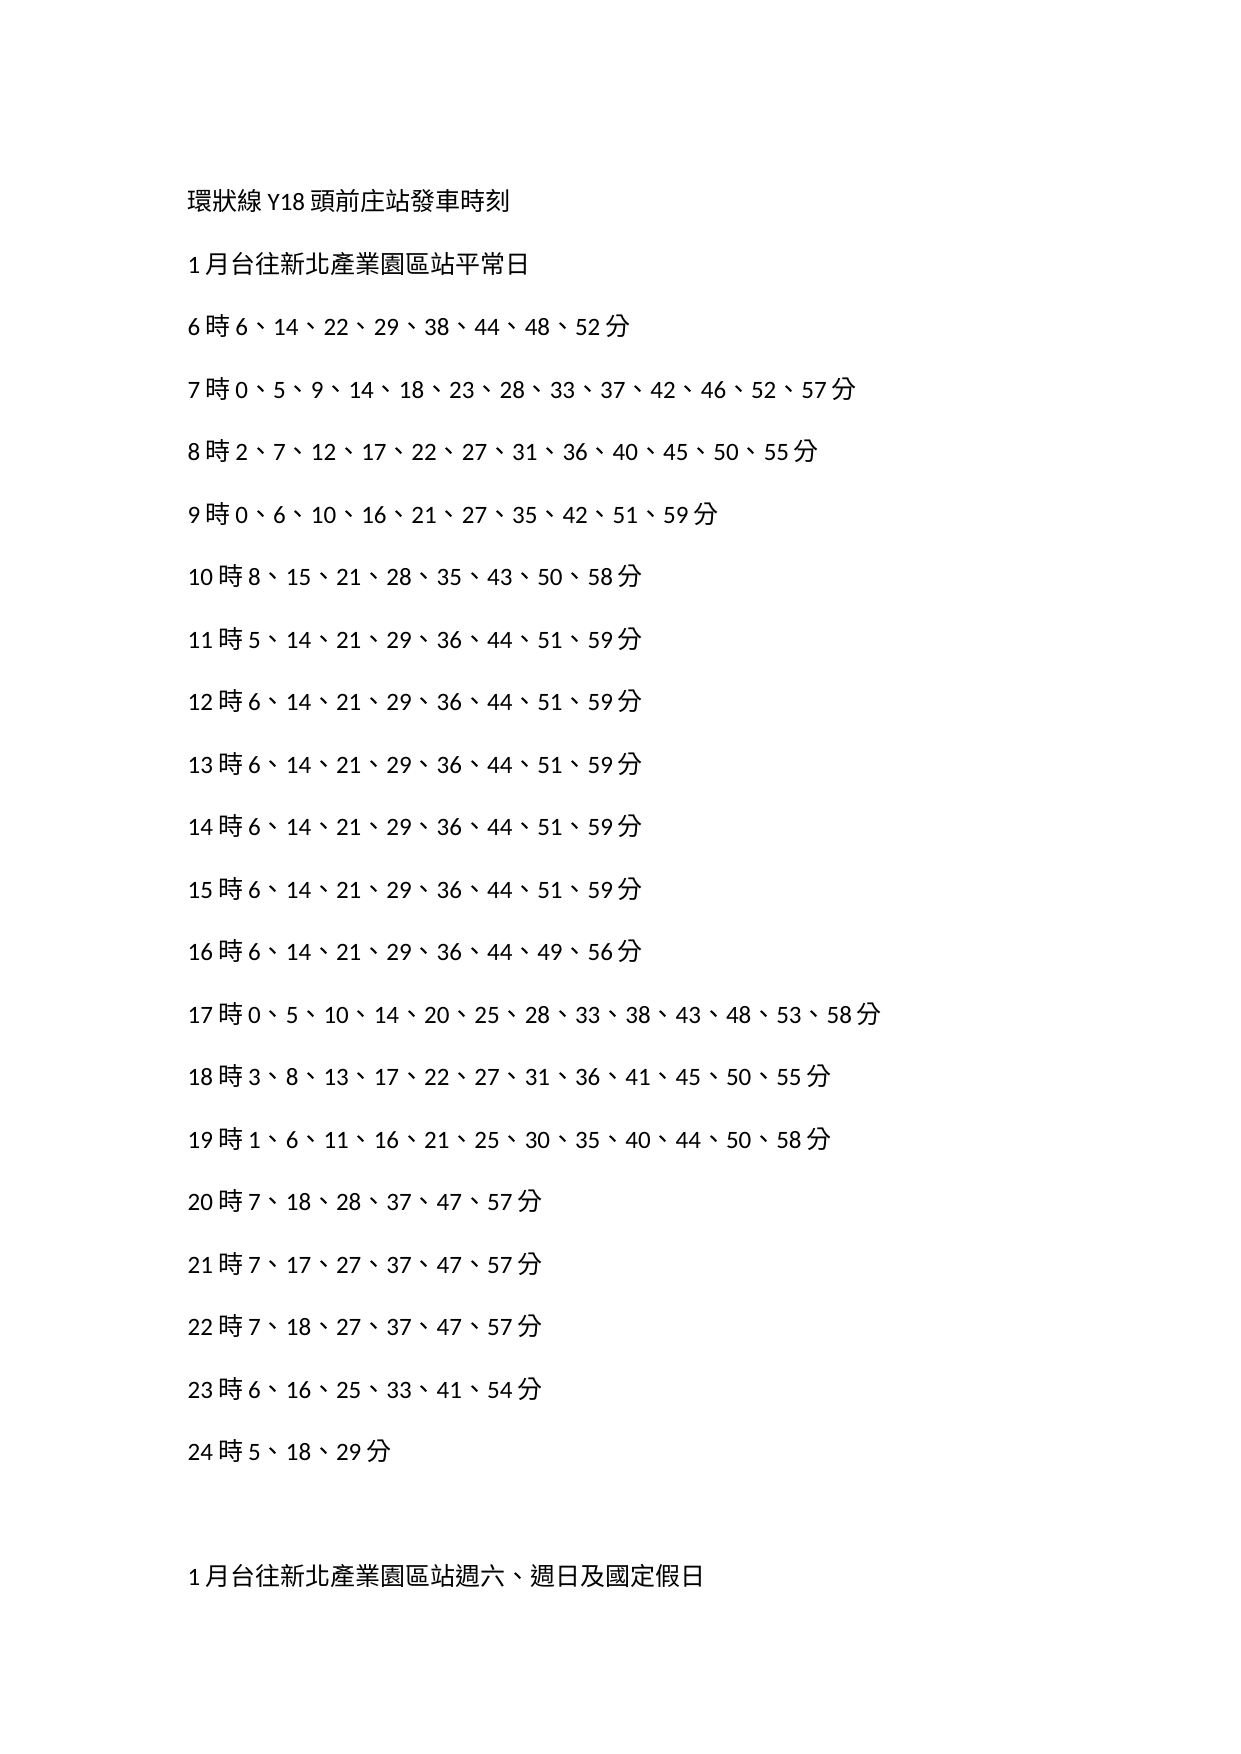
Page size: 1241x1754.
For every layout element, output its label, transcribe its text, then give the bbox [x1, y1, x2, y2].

text 1月台往新北產業園區站週六、週日及國定假日 [187, 1533, 1053, 1596]
text 14時6、14、21、29、36、44、51、59分 [187, 783, 1053, 846]
text 23時6、16、25、33、41、54分 [187, 1346, 1053, 1408]
text 19時1、6、11、16、21、25、30、35、40、44、50、58分 [187, 1096, 1053, 1158]
text 環狀線Y18頭前庄站發車時刻 [187, 158, 1053, 221]
text 20時7、18、28、37、47、57分 [187, 1158, 1053, 1221]
text 10時8、15、21、28、35、43、50、58分 [187, 533, 1053, 596]
text 16時6、14、21、29、36、44、49、56分 [187, 908, 1053, 971]
text 9時0、6、10、16、21、27、35、42、51、59分 [187, 471, 1053, 533]
text 1月台往新北產業園區站平常日 [187, 221, 1053, 283]
text 15時6、14、21、29、36、44、51、59分 [187, 846, 1053, 908]
text 17時0、5、10、14、20、25、28、33、38、43、48、53、58分 [187, 971, 1053, 1033]
text 24時5、18、29分 [187, 1408, 1053, 1471]
text 8時2、7、12、17、22、27、31、36、40、45、50、55分 [187, 408, 1053, 471]
text 11時5、14、21、29、36、44、51、59分 [187, 596, 1053, 658]
text 21時7、17、27、37、47、57分 [187, 1221, 1053, 1283]
text 12時6、14、21、29、36、44、51、59分 [187, 658, 1053, 721]
text 7時0、5、9、14、18、23、28、33、37、42、46、52、57分 [187, 346, 1053, 408]
text 6時6、14、22、29、38、44、48、52分 [187, 283, 1053, 346]
text 13時6、14、21、29、36、44、51、59分 [187, 721, 1053, 783]
text 22時7、18、27、37、47、57分 [187, 1283, 1053, 1346]
text 18時3、8、13、17、22、27、31、36、41、45、50、55分 [187, 1033, 1053, 1096]
